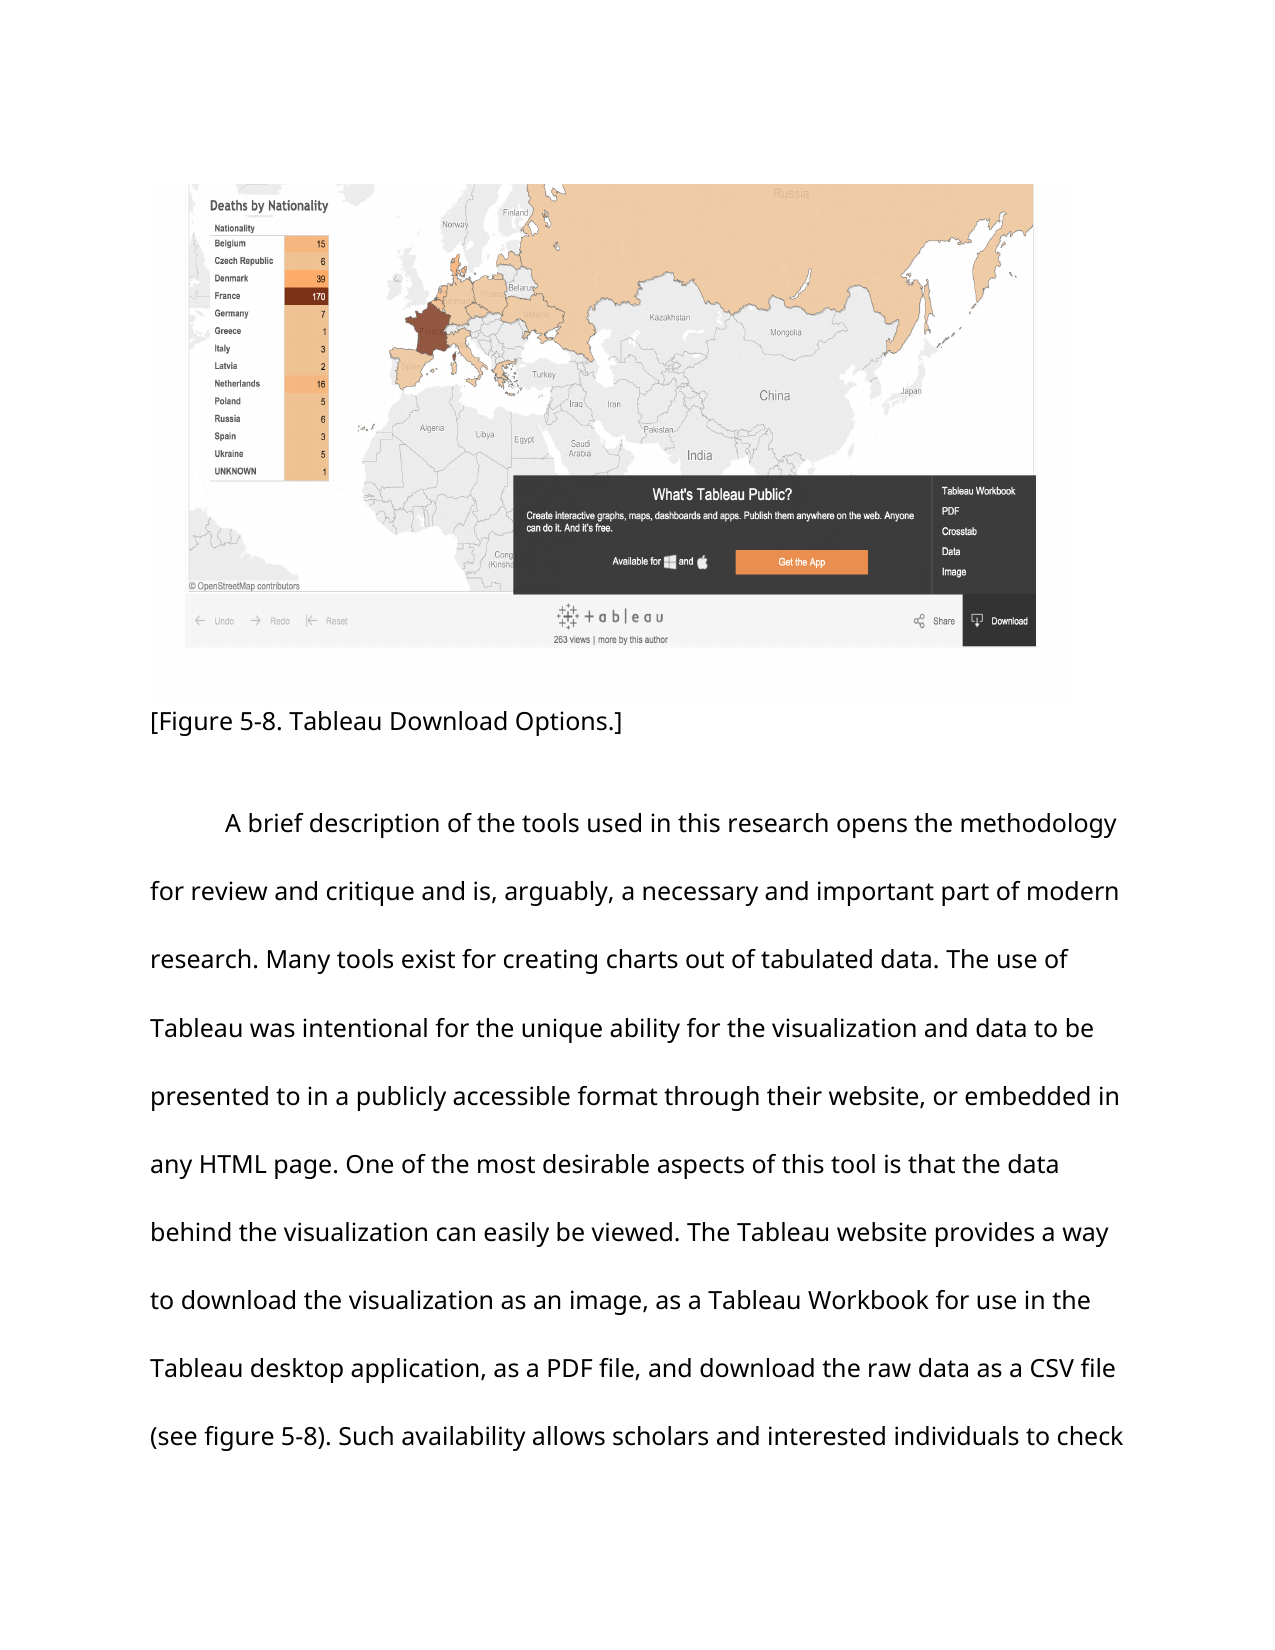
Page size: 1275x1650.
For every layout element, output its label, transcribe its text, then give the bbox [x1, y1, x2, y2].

picture [150, 184, 1072, 704]
text A brief description of the tools used in this research opens the methodology for review and critique and is, arguably, a necessary and important part of modern research. Many tools exist for creating charts out of tabulated data. The use of Tableau was intentional for the unique ability for the visualization and data to be presented to in a publicly accessible format through their website, or embedded in any HTML page. One of the most desirable aspects of this tool is that the data behind the visualization can easily be viewed. The Tableau website provides a way to download the visualization as an image, as a Tableau Workbook for use in the Tableau desktop application, as a PDF file, and download the raw data as a CSV file (see figure 5-8). Such availability allows scholars and interested individuals to check [150, 806, 1125, 1453]
text [Figure 5-8. Tableau Download Options.] [150, 704, 1125, 738]
